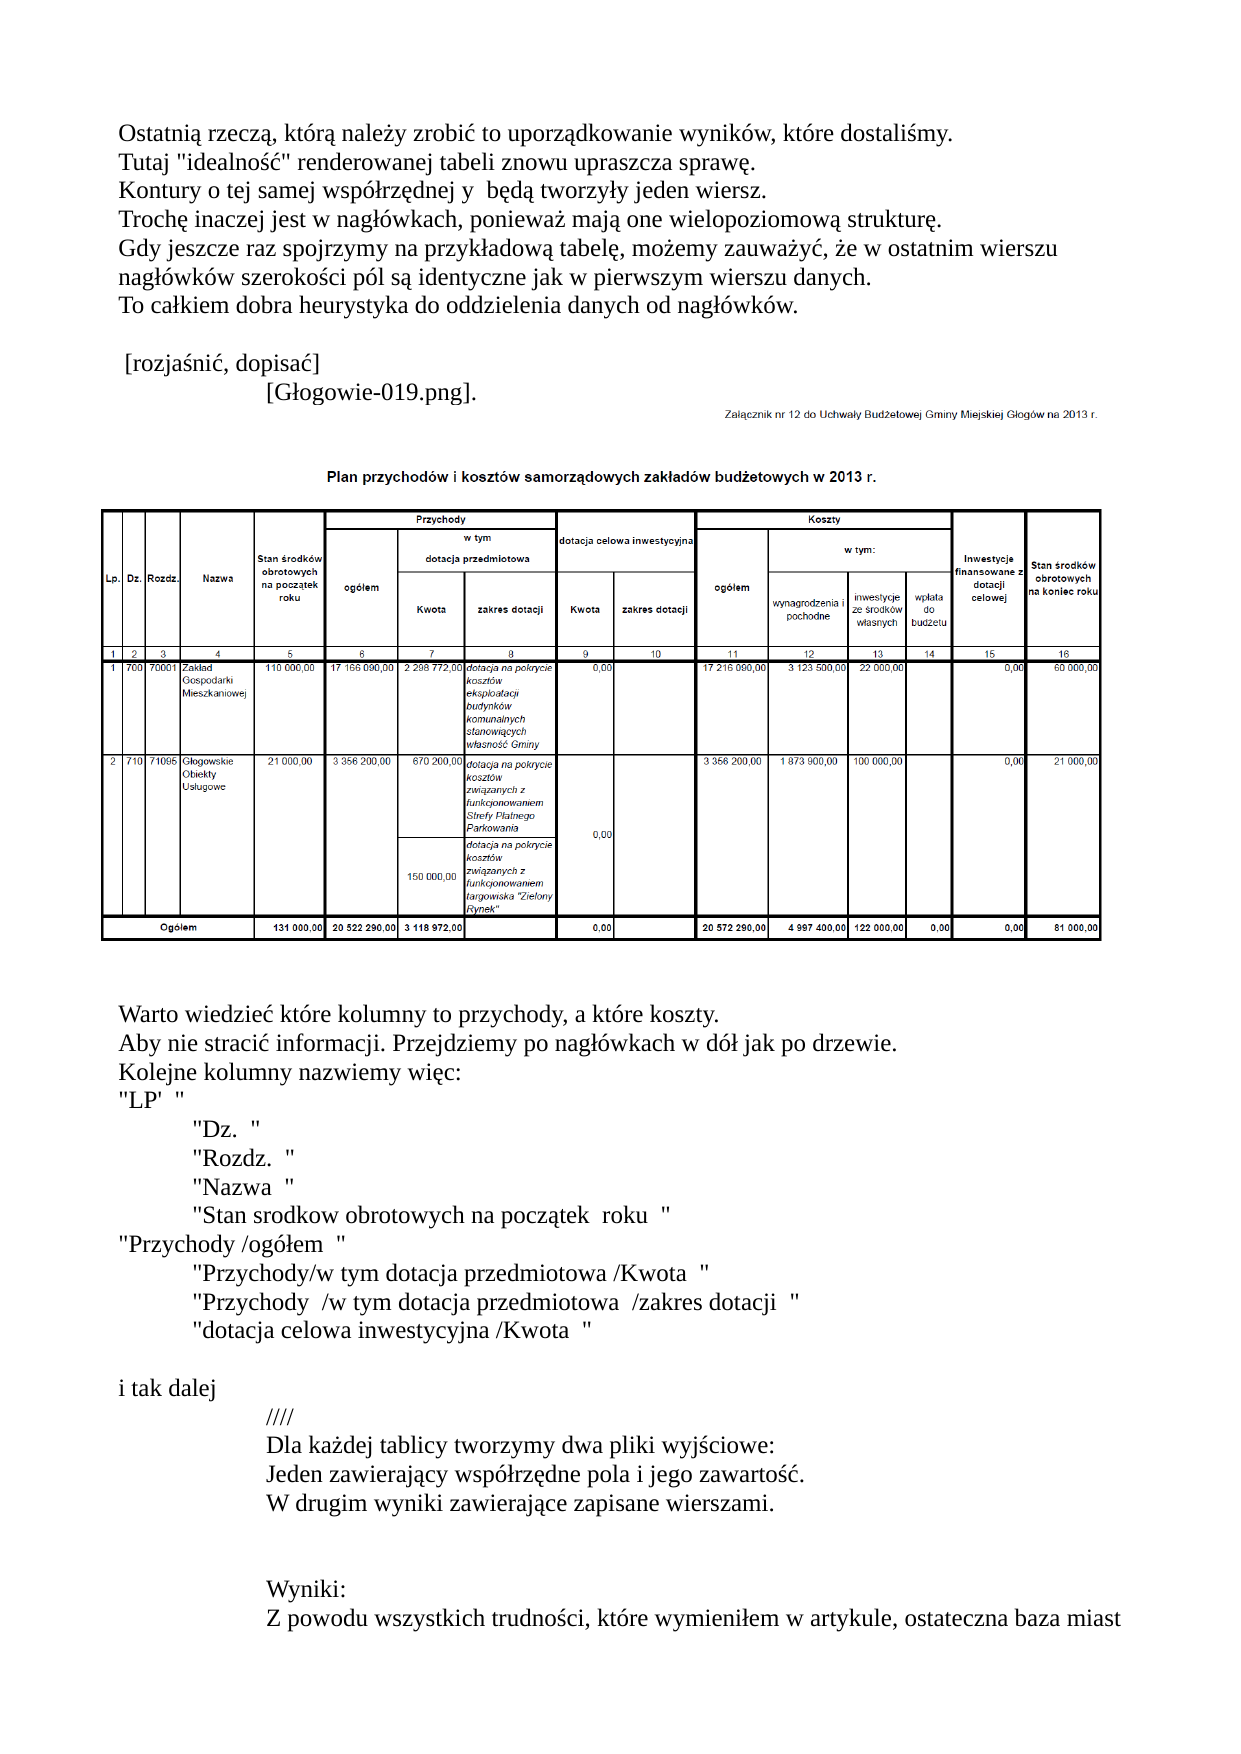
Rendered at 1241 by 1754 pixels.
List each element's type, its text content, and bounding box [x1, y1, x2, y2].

text "LP' " [118, 1086, 1122, 1114]
picture [101, 405, 1105, 942]
text i tak dalej [118, 1373, 1122, 1402]
text "Dz. " [118, 1114, 1122, 1143]
text Ostatnią rzeczą, którą należy zrobić to uporządkowanie wyników, które dostaliśmy. [118, 118, 1122, 147]
text Dla każdej tablicy tworzymy dwa pliki wyjściowe: [118, 1431, 1122, 1459]
text Trochę inaczej jest w nagłówkach, ponieważ mają one wielopoziomową strukturę. [118, 204, 1122, 233]
text Tutaj "idealność" renderowanej tabeli znowu upraszcza sprawę. [118, 147, 1122, 176]
text "Stan srodkow obrotowych na początek roku " [118, 1201, 1122, 1229]
text Z powodu wszystkich trudności, które wymieniłem w artykule, ostateczna baza miast [118, 1603, 1122, 1632]
text //// [118, 1402, 1122, 1431]
text [rozjaśnić, dopisać] [118, 348, 1122, 377]
text Gdy jeszcze raz spojrzymy na przykładową tabelę, możemy zauważyć, że w ostatnim wierszu nagłówków szerokości pól są identyczne jak w pierwszym wierszu danych. [118, 233, 1122, 291]
text W drugim wyniki zawierające zapisane wierszami. [118, 1488, 1122, 1517]
text Jeden zawierający współrzędne pola i jego zawartość. [118, 1459, 1122, 1488]
text To całkiem dobra heurystyka do oddzielenia danych od nagłówków. [118, 291, 1122, 319]
text Aby nie stracić informacji. Przejdziemy po nagłówkach w dół jak po drzewie. [118, 1028, 1122, 1057]
text "dotacja celowa inwestycyjna /Kwota " [118, 1316, 1122, 1344]
text "Przychody /ogółem " [118, 1229, 1122, 1258]
text "Rozdz. " [118, 1143, 1122, 1172]
text Warto wiedzieć które kolumny to przychody, a które koszty. [118, 999, 1122, 1028]
text [Głogowie-019.png]. [118, 377, 1122, 406]
text "Przychody/w tym dotacja przedmiotowa /Kwota " [118, 1258, 1122, 1287]
text Wyniki: [118, 1574, 1122, 1603]
text Kontury o tej samej współrzędnej y będą tworzyły jeden wiersz. [118, 176, 1122, 204]
text "Nazwa " [118, 1172, 1122, 1201]
text Kolejne kolumny nazwiemy więc: [118, 1057, 1122, 1086]
text "Przychody /w tym dotacja przedmiotowa /zakres dotacji " [118, 1287, 1122, 1316]
